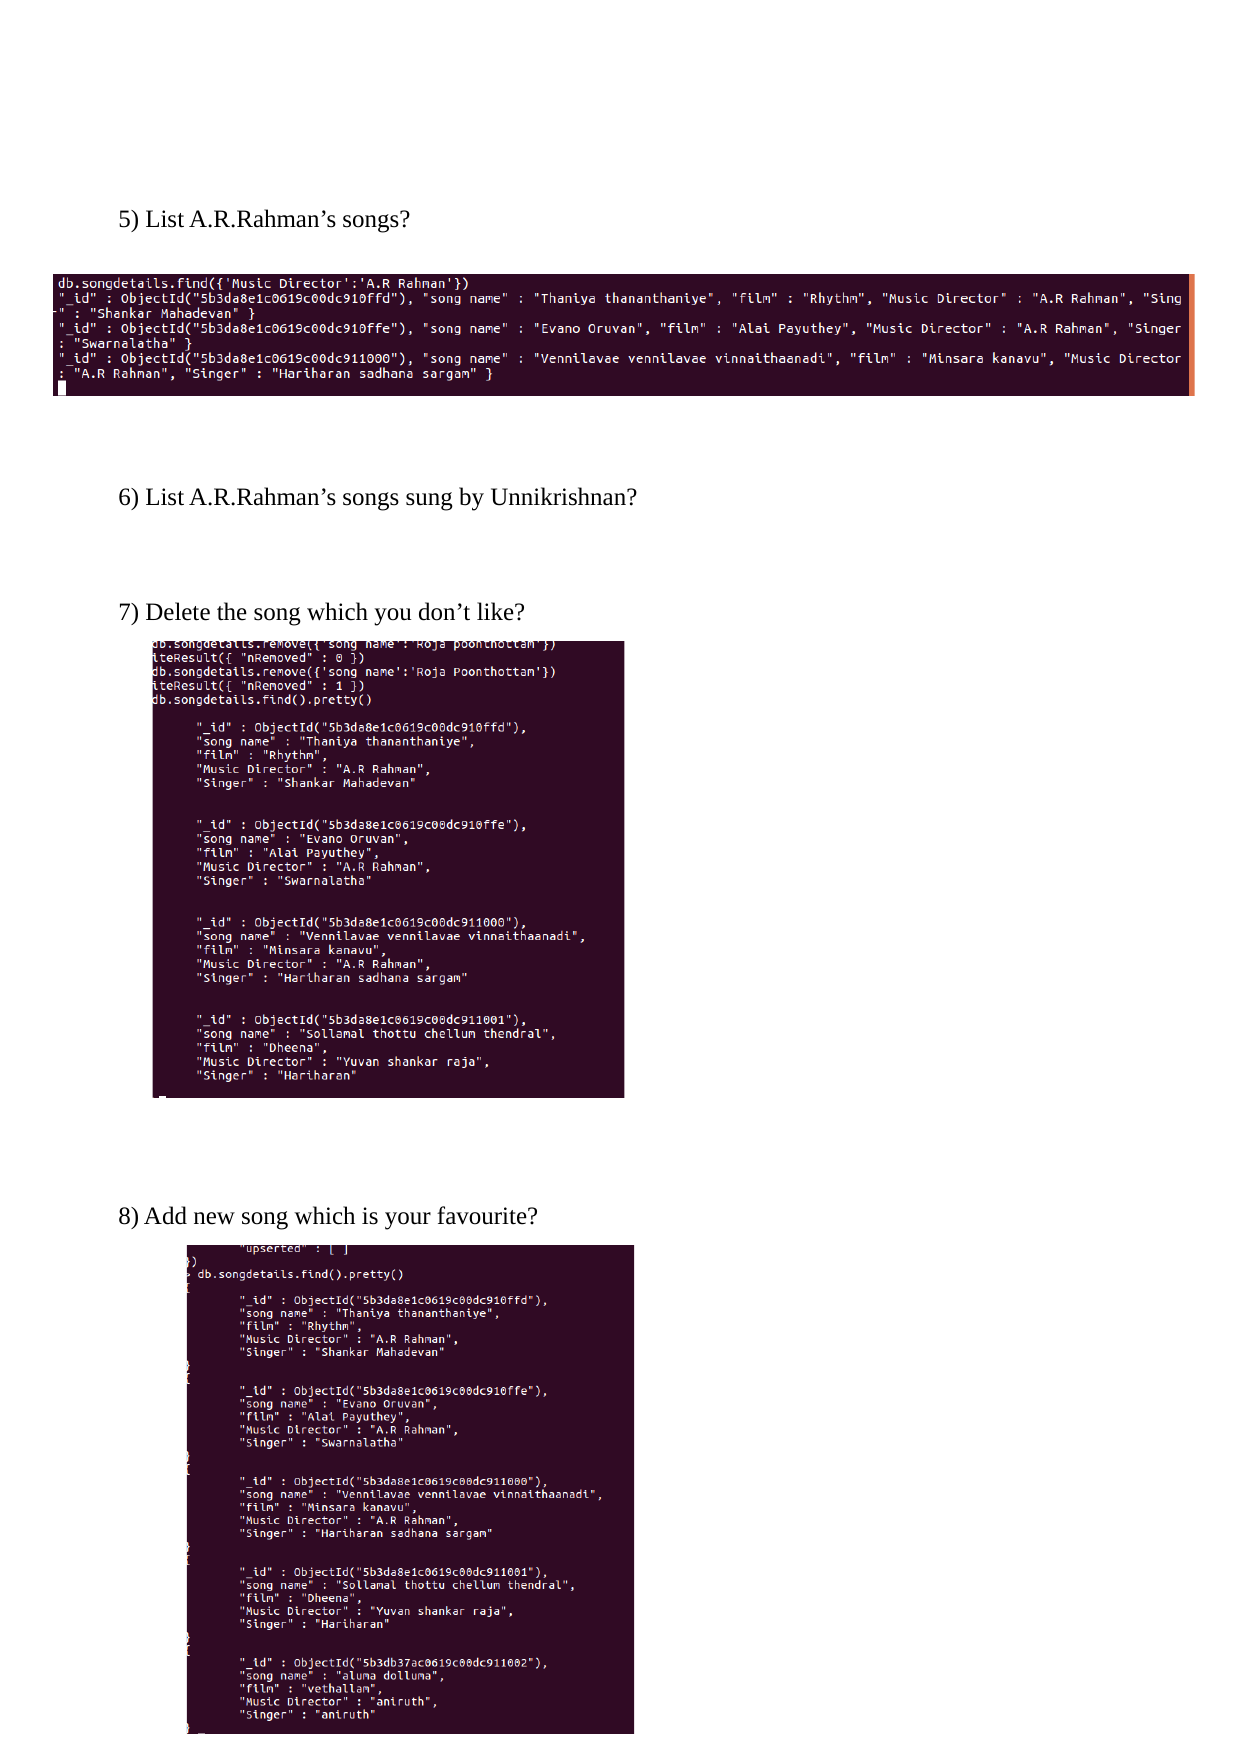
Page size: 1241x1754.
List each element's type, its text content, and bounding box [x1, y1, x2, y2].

picture [53, 274, 1195, 396]
text 8) Add new song which is your favourite? [118, 1201, 1122, 1230]
text 6) List A.R.Rahman’s songs sung by Unnikrishnan? [118, 482, 1122, 511]
text 7) Delete the song which you don’t like? [118, 597, 1122, 626]
picture [152, 641, 625, 1098]
picture [186, 1245, 635, 1734]
text 5) List A.R.Rahman’s songs? [118, 204, 1122, 233]
